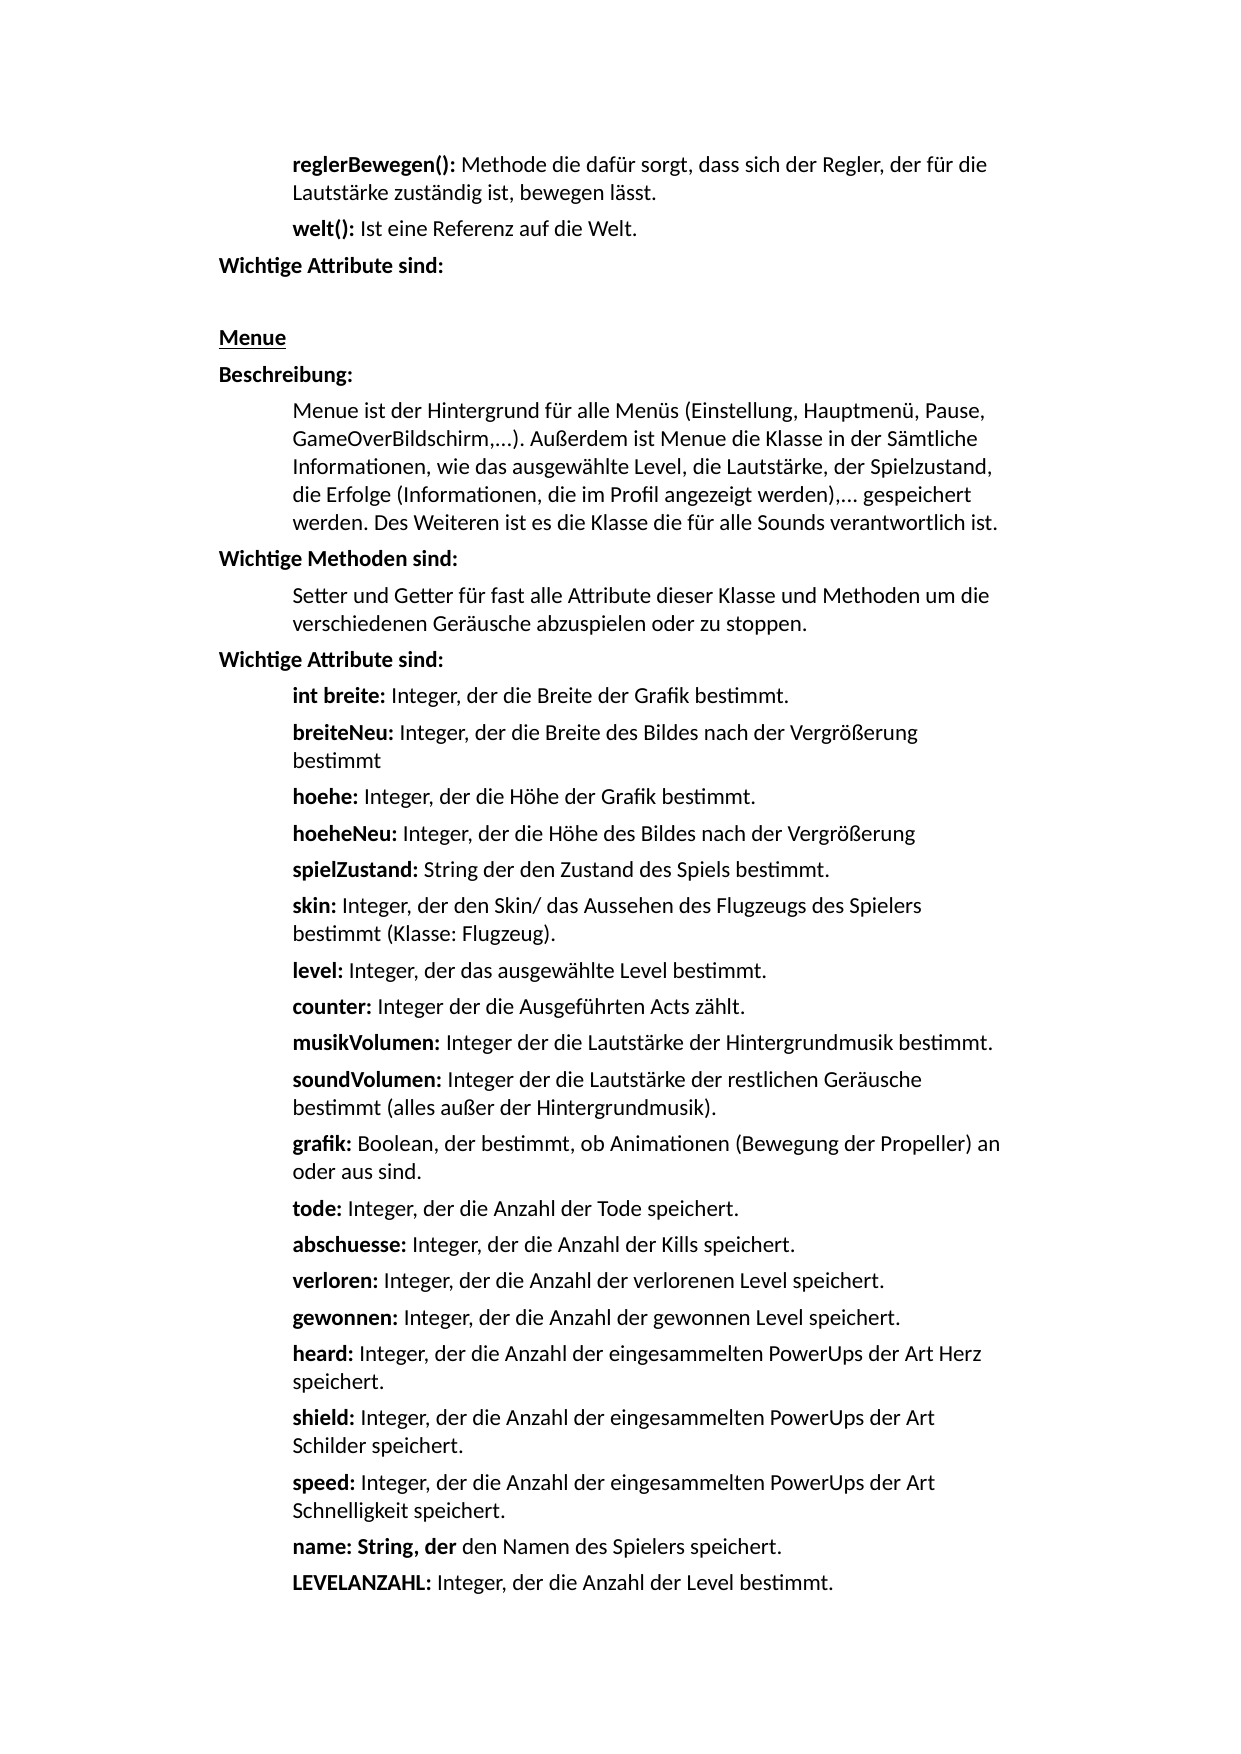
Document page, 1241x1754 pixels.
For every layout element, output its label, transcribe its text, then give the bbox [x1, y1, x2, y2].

text reglerBewegen(): Methode die dafür sorgt, dass sich der Regler, der für die Lautstärke zuständig ist, bewegen lässt. [292, 150, 1004, 206]
text LEVELANZAHL: Integer, der die Anzahl der Level bestimmt. [218, 1568, 1004, 1597]
text Menue ist der Hintergrund für alle Menüs (Einstellung, Hauptmenü, Pause, GameOverBildschirm,...). Außerdem ist Menue die Klasse in der Sämtliche Informationen, wie das ausgewählte Level, die Lautstärke, der Spielzustand, die Erfolge (Informationen, die im Profil angezeigt werden),... gespeichert werden. Des Weiteren ist es die Klasse die für alle Sounds verantwortlich ist. [292, 396, 1004, 536]
text skin: Integer, der den Skin/ das Aussehen des Flugzeugs des Spielers bestimmt (Klasse: Flugzeug). [292, 891, 1004, 947]
text counter: Integer der die Ausgeführten Acts zählt. [218, 992, 1004, 1020]
text grafik: Boolean, der bestimmt, ob Animationen (Bewegung der Propeller) an oder aus sind. [292, 1129, 1004, 1185]
text hoeheNeu: Integer, der die Höhe des Bildes nach der Vergrößerung [292, 819, 1004, 847]
text Setter und Getter für fast alle Attribute dieser Klasse und Methoden um die verschiedenen Geräusche abzuspielen oder zu stoppen. [292, 581, 1004, 637]
text Wichtige Attribute sind: [218, 645, 1004, 673]
text heard: Integer, der die Anzahl der eingesammelten PowerUps der Art Herz speichert. [292, 1339, 1004, 1395]
text hoehe: Integer, der die Höhe der Grafik bestimmt. [218, 782, 1004, 810]
text soundVolumen: Integer der die Lautstärke der restlichen Geräusche bestimmt (alles außer der Hintergrundmusik). [292, 1065, 1004, 1121]
text Wichtige Attribute sind: [218, 251, 1004, 279]
text int breite: Integer, der die Breite der Grafik bestimmt. [218, 682, 1004, 710]
text welt(): Ist eine Referenz auf die Welt. [292, 214, 1004, 242]
text spielZustand: String der den Zustand des Spiels bestimmt. [218, 855, 1004, 883]
text tode: Integer, der die Anzahl der Tode speichert. [292, 1194, 1004, 1222]
text musikVolumen: Integer der die Lautstärke der Hintergrundmusik bestimmt. [292, 1028, 1004, 1057]
text Menue [218, 323, 1004, 351]
text abschuesse: Integer, der die Anzahl der Kills speichert. [292, 1230, 1004, 1258]
text level: Integer, der das ausgewählte Level bestimmt. [292, 956, 1004, 984]
text Beschreibung: [218, 360, 1004, 388]
text shield: Integer, der die Anzahl der eingesammelten PowerUps der Art Schilder speichert. [292, 1403, 1004, 1459]
text gewonnen: Integer, der die Anzahl der gewonnen Level speichert. [218, 1303, 1004, 1331]
text name: String, der den Namen des Spielers speichert. [292, 1532, 1004, 1560]
text breiteNeu: Integer, der die Breite des Bildes nach der Vergrößerung bestimmt [292, 718, 1004, 774]
text verloren: Integer, der die Anzahl der verlorenen Level speichert. [292, 1266, 1004, 1294]
text speed: Integer, der die Anzahl der eingesammelten PowerUps der Art Schnelligkeit speichert. [292, 1468, 1004, 1524]
text Wichtige Methoden sind: [218, 544, 1004, 573]
